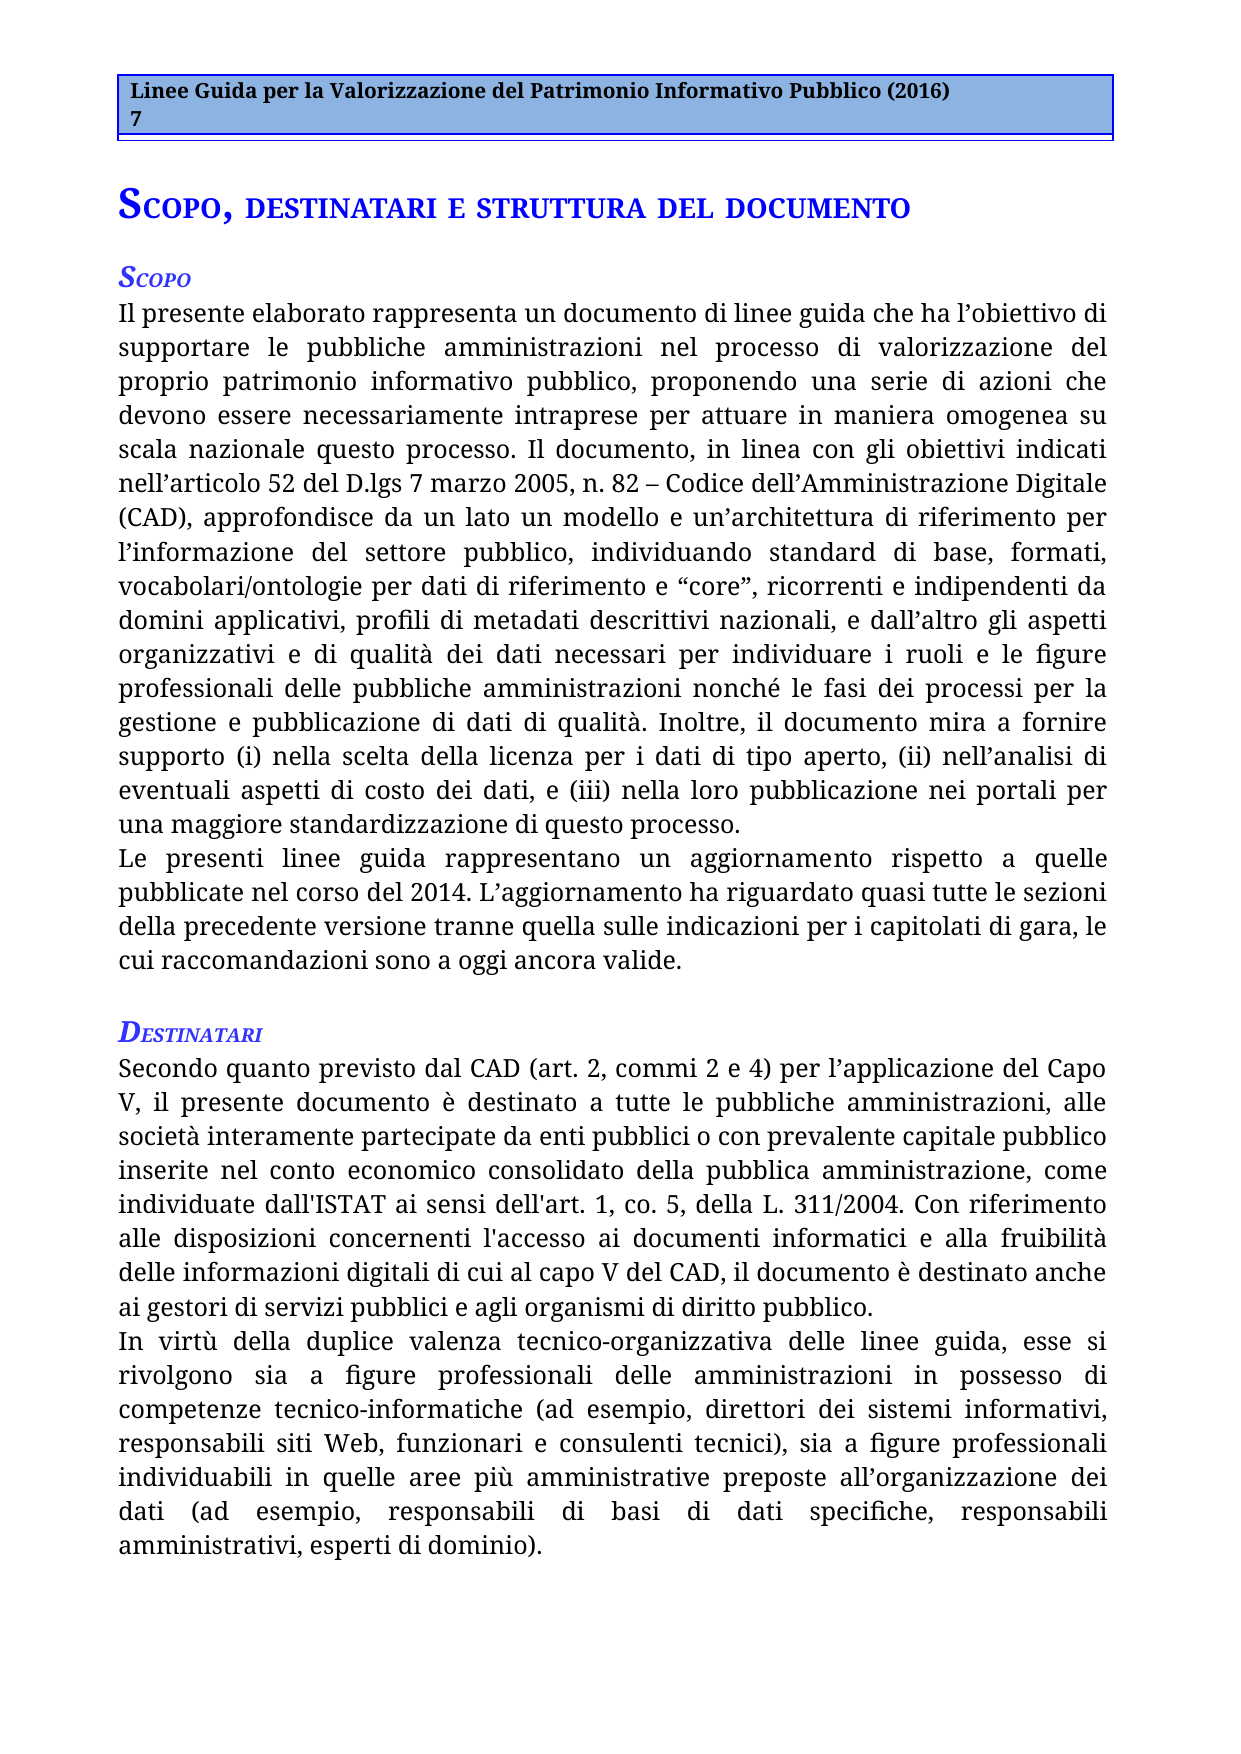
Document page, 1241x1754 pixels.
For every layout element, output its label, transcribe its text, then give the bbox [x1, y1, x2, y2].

text Le presenti linee guida rappresentano un aggiornamento rispetto a quelle pubblicate nel corso del 2014. L’aggiornamento ha riguardato quasi tutte le sezioni della precedente versione tranne quella sulle indicazioni per i capitolati di gara, le cui raccomandazioni sono a oggi ancora valide. [118, 841, 1108, 977]
text In virtù della duplice valenza tecnico-organizzativa delle linee guida, esse si rivolgono sia a figure professionali delle amministrazioni in possesso di competenze tecnico-informatiche (ad esempio, direttori dei sistemi informativi, responsabili siti Web, funzionari e consulenti tecnici), sia a figure professionali individuabili in quelle aree più amministrative preposte all’organizzazione dei dati (ad esempio, responsabili di basi di dati specifiche, responsabili amministrativi, esperti di dominio). [118, 1323, 1108, 1562]
subtitle Scopo [118, 256, 1108, 296]
subtitle Destinatari [118, 1011, 1108, 1051]
subtitle Scopo, destinatari e struttura del documento [118, 174, 1108, 231]
text Il presente elaborato rappresenta un documento di linee guida che ha l’obiettivo di supportare le pubbliche amministrazioni nel processo di valorizzazione del proprio patrimonio informativo pubblico, proponendo una serie di azioni che devono essere necessariamente intraprese per attuare in maniera omogenea su scala nazionale questo processo. Il documento, in linea con gli obiettivi indicati nell’articolo 52 del D.lgs 7 marzo 2005, n. 82 – Codice dell’Amministrazione Digitale (CAD), approfondisce da un lato un modello e un’architettura di riferimento per l’informazione del settore pubblico, individuando standard di base, formati, vocabolari/ontologie per dati di riferimento e “core”, ricorrenti e indipendenti da domini applicativi, profili di metadati descrittivi nazionali, e dall’altro gli aspetti organizzativi e di qualità dei dati necessari per individuare i ruoli e le figure professionali delle pubbliche amministrazioni nonché le fasi dei processi per la gestione e pubblicazione di dati di qualità. Inoltre, il documento mira a fornire supporto (i) nella scelta della licenza per i dati di tipo aperto, (ii) nell’analisi di eventuali aspetti di costo dei dati, e (iii) nella loro pubblicazione nei portali per una maggiore standardizzazione di questo processo. [118, 296, 1108, 841]
text Secondo quanto previsto dal CAD (art. 2, commi 2 e 4) per l’applicazione del Capo V, il presente documento è destinato a tutte le pubbliche amministrazioni, alle società interamente partecipate da enti pubblici o con prevalente capitale pubblico inserite nel conto economico consolidato della pubblica amministrazione, come individuate dall'ISTAT ai sensi dell'art. 1, co. 5, della L. 311/2004. Con riferimento alle disposizioni concernenti l'accesso ai documenti informatici e alla fruibilità delle informazioni digitali di cui al capo V del CAD, il documento è destinato anche ai gestori di servizi pubblici e agli organismi di diritto pubblico. [118, 1051, 1108, 1323]
